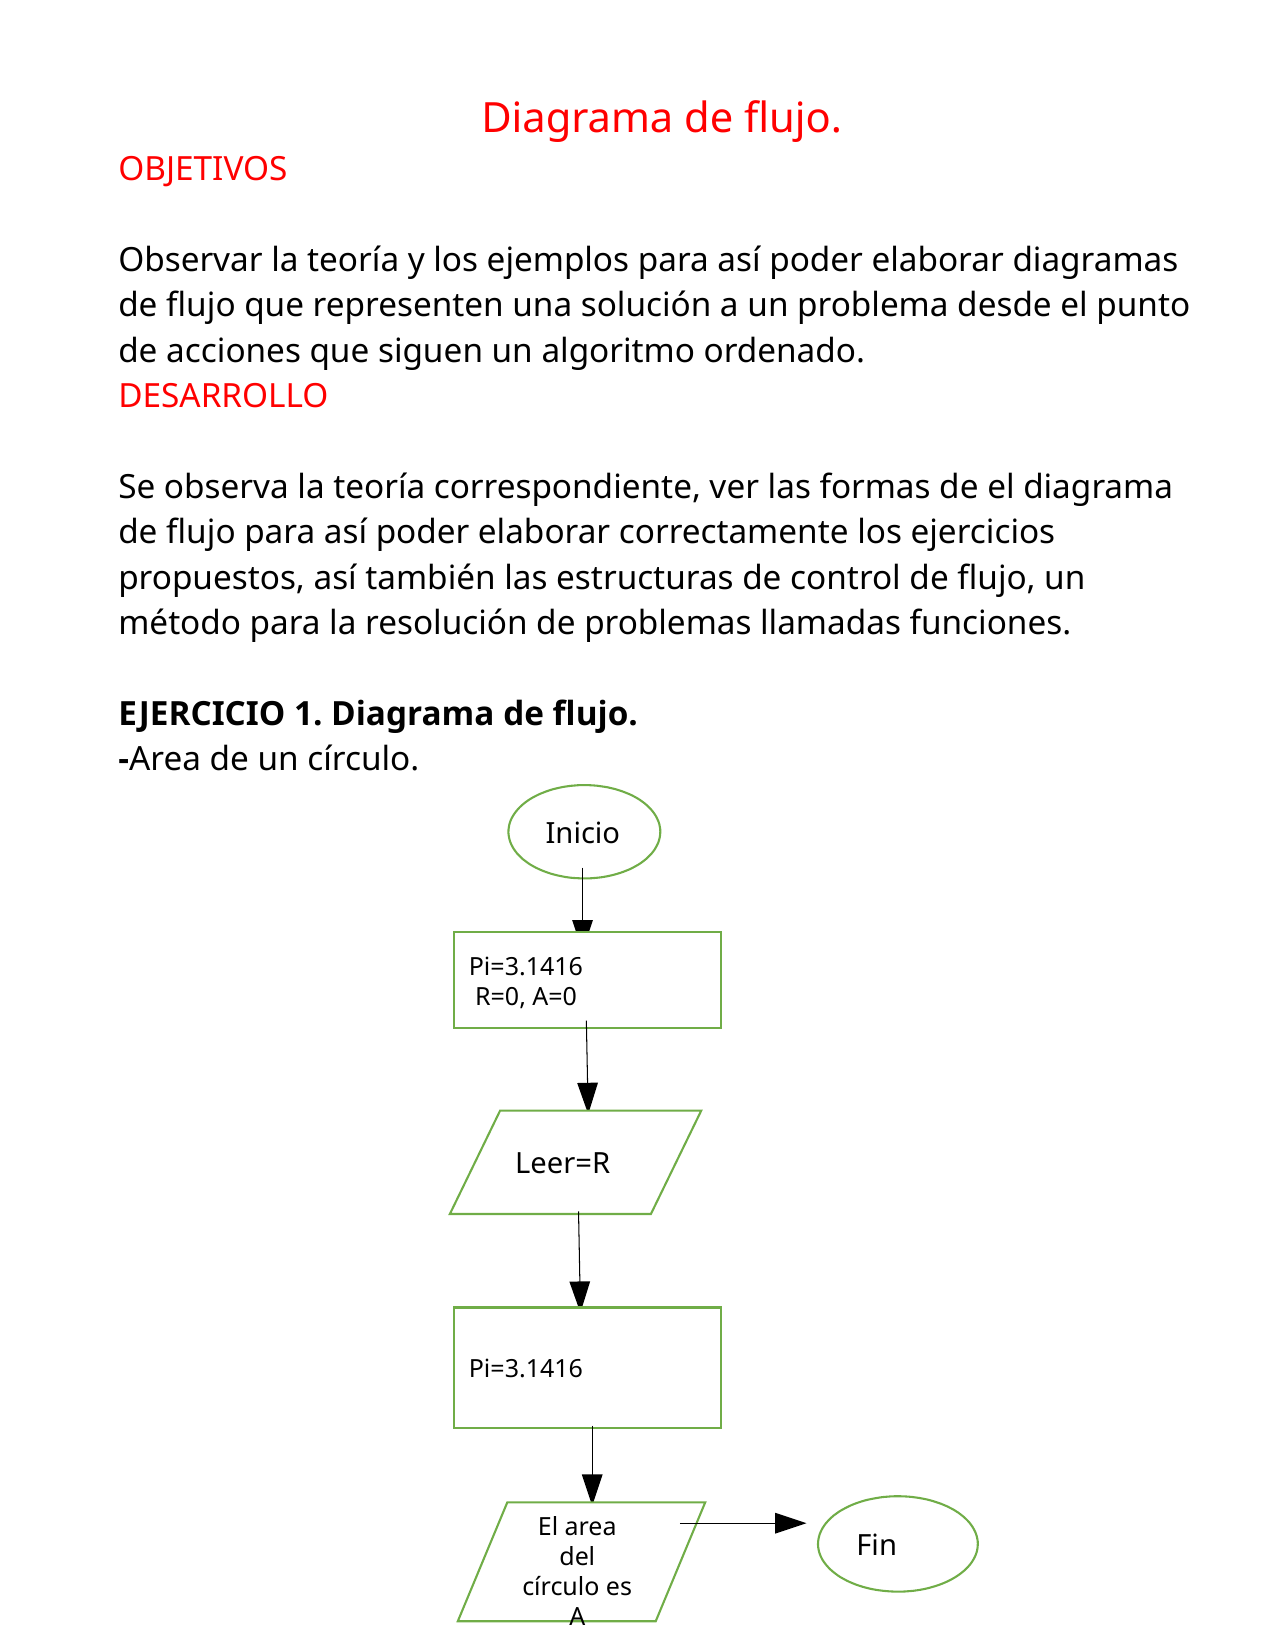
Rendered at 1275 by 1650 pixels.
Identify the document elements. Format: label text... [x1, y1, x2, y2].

text Diagrama de flujo. [118, 88, 1205, 145]
text Observar la teoría y los ejemplos para así poder elaborar diagramas de flujo que representen una solución a un problema desde el punto de acciones que siguen un algoritmo ordenado. [118, 236, 1205, 372]
text OBJETIVOS [118, 145, 1205, 190]
text DESARROLLO [118, 372, 1205, 417]
text Se observa la teoría correspondiente, ver las formas de el diagrama de flujo para así poder elaborar correctamente los ejercicios propuestos, así también las estructuras de control de flujo, un método para la resolución de problemas llamadas funciones. [118, 463, 1205, 644]
text EJERCICIO 1. Diagrama de flujo. [118, 690, 1205, 735]
text -Area de un círculo. [118, 735, 1205, 781]
